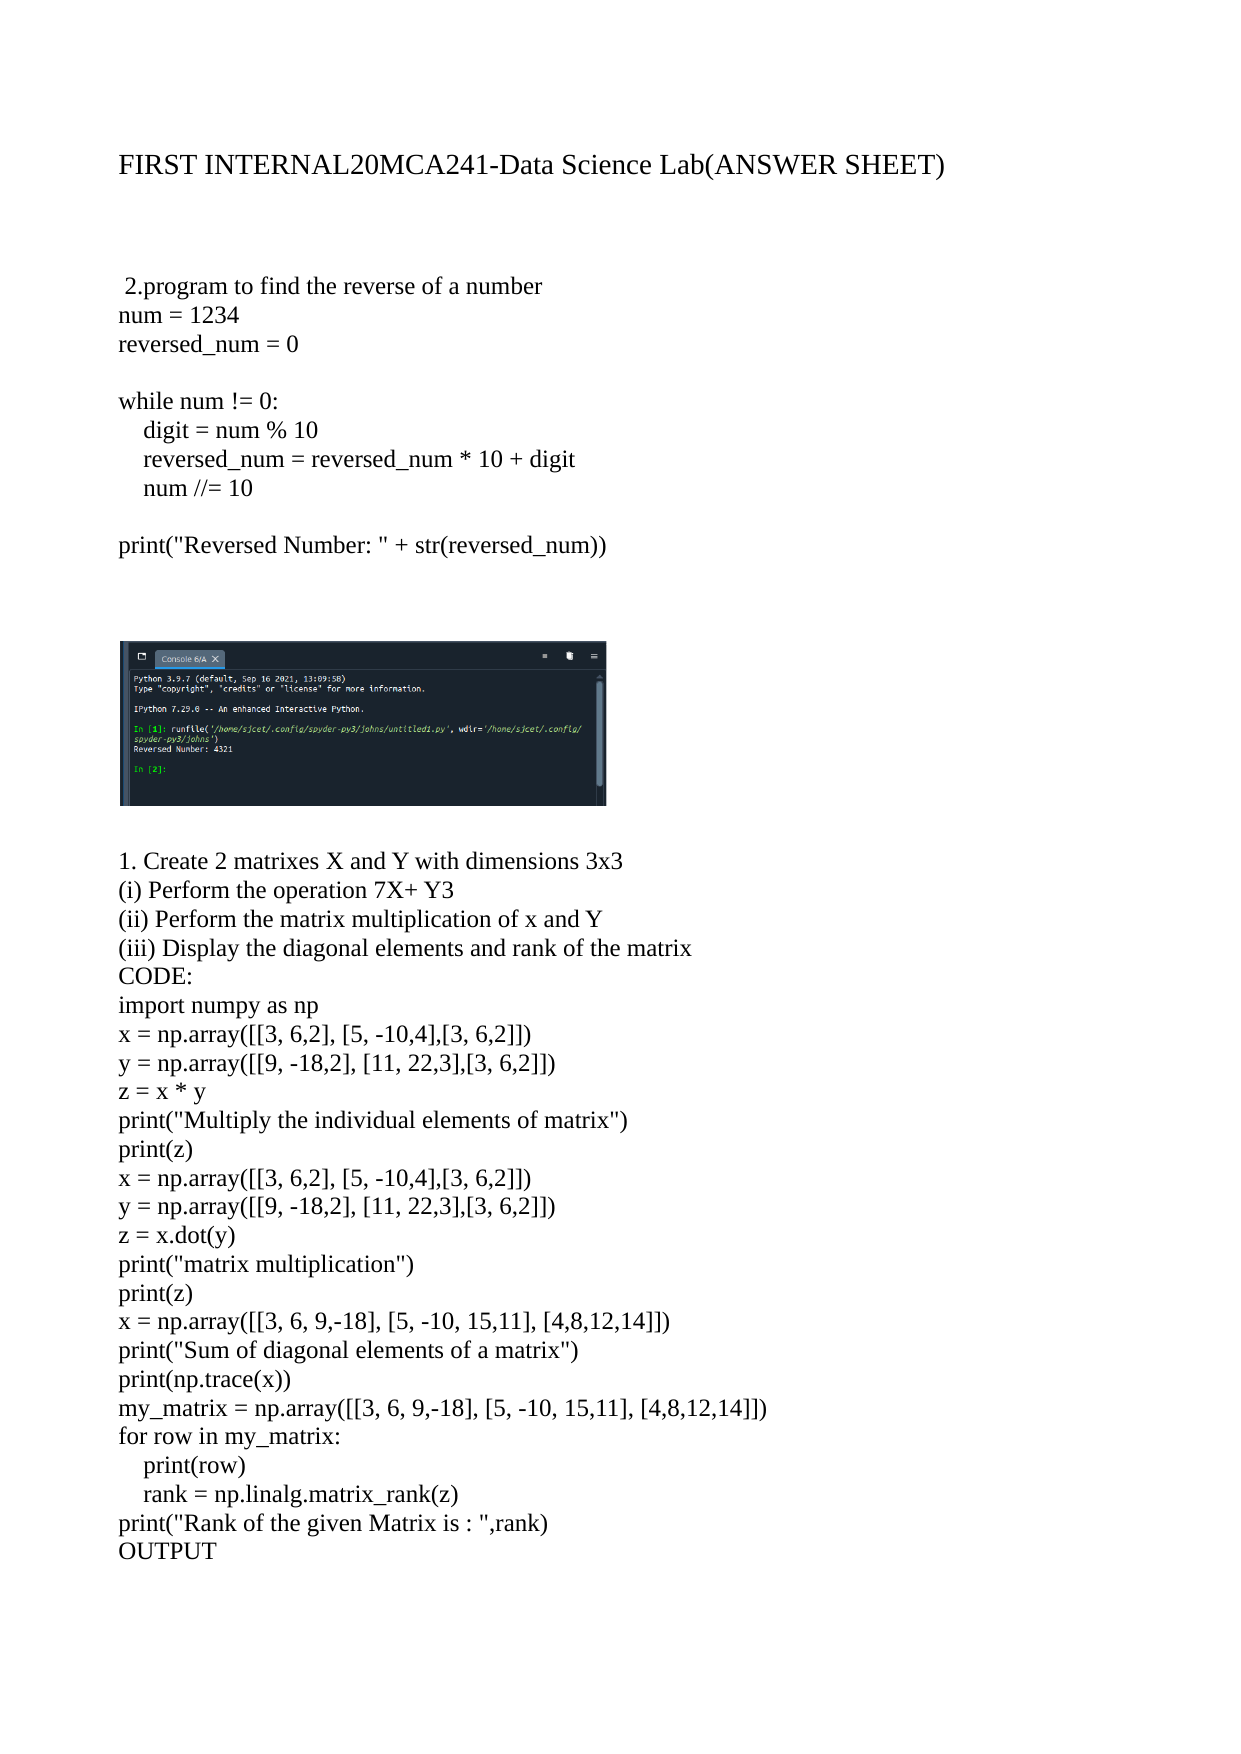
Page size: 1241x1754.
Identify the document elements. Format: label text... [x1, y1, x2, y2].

text import numpy as np [118, 990, 1122, 1019]
text y = np.array([[9, -18,2], [11, 22,3],[3, 6,2]]) [118, 1048, 1122, 1076]
text print(row) [118, 1450, 1122, 1479]
text 1. Create 2 matrixes X and Y with dimensions 3x3 [118, 846, 1122, 875]
text num = 1234 [118, 300, 1122, 329]
text OUTPUT [118, 1536, 1122, 1565]
text x = np.array([[3, 6,2], [5, -10,4],[3, 6,2]]) [118, 1019, 1122, 1048]
text (ii) Perform the matrix multiplication of x and Y [118, 904, 1122, 933]
text print("matrix multiplication") [118, 1249, 1122, 1278]
text print(z) [118, 1134, 1122, 1163]
text (i) Perform the operation 7X+ Y3 [118, 875, 1122, 904]
text x = np.array([[3, 6,2], [5, -10,4],[3, 6,2]]) [118, 1163, 1122, 1191]
text my_matrix = np.array([[3, 6, 9,-18], [5, -10, 15,11], [4,8,12,14]]) [118, 1393, 1122, 1421]
text reversed_num = 0 [118, 329, 1122, 358]
text num //= 10 [118, 473, 1122, 501]
text print("Sum of diagonal elements of a matrix") [118, 1335, 1122, 1364]
text x = np.array([[3, 6, 9,-18], [5, -10, 15,11], [4,8,12,14]]) [118, 1306, 1122, 1335]
text print("Reversed Number: " + str(reversed_num)) [118, 530, 1122, 559]
text print(z) [118, 1278, 1122, 1306]
text (iii) Display the diagonal elements and rank of the matrix [118, 933, 1122, 961]
text y = np.array([[9, -18,2], [11, 22,3],[3, 6,2]]) [118, 1191, 1122, 1220]
text z = x * y [118, 1076, 1122, 1105]
text FIRST INTERNAL20MCA241-Data Science Lab(ANSWER SHEET) [118, 147, 1122, 180]
text digit = num % 10 [118, 415, 1122, 444]
text CODE: [118, 961, 1122, 990]
text reversed_num = reversed_num * 10 + digit [118, 444, 1122, 473]
text while num != 0: [118, 386, 1122, 415]
text rank = np.linalg.matrix_rank(z) [118, 1479, 1122, 1508]
text print("Rank of the given Matrix is : ",rank) [118, 1508, 1122, 1536]
text 2.program to find the reverse of a number [118, 271, 1122, 300]
text print("Multiply the individual elements of matrix") [118, 1105, 1122, 1134]
text print(np.trace(x)) [118, 1364, 1122, 1393]
text z = x.dot(y) [118, 1220, 1122, 1249]
text for row in my_matrix: [118, 1421, 1122, 1450]
